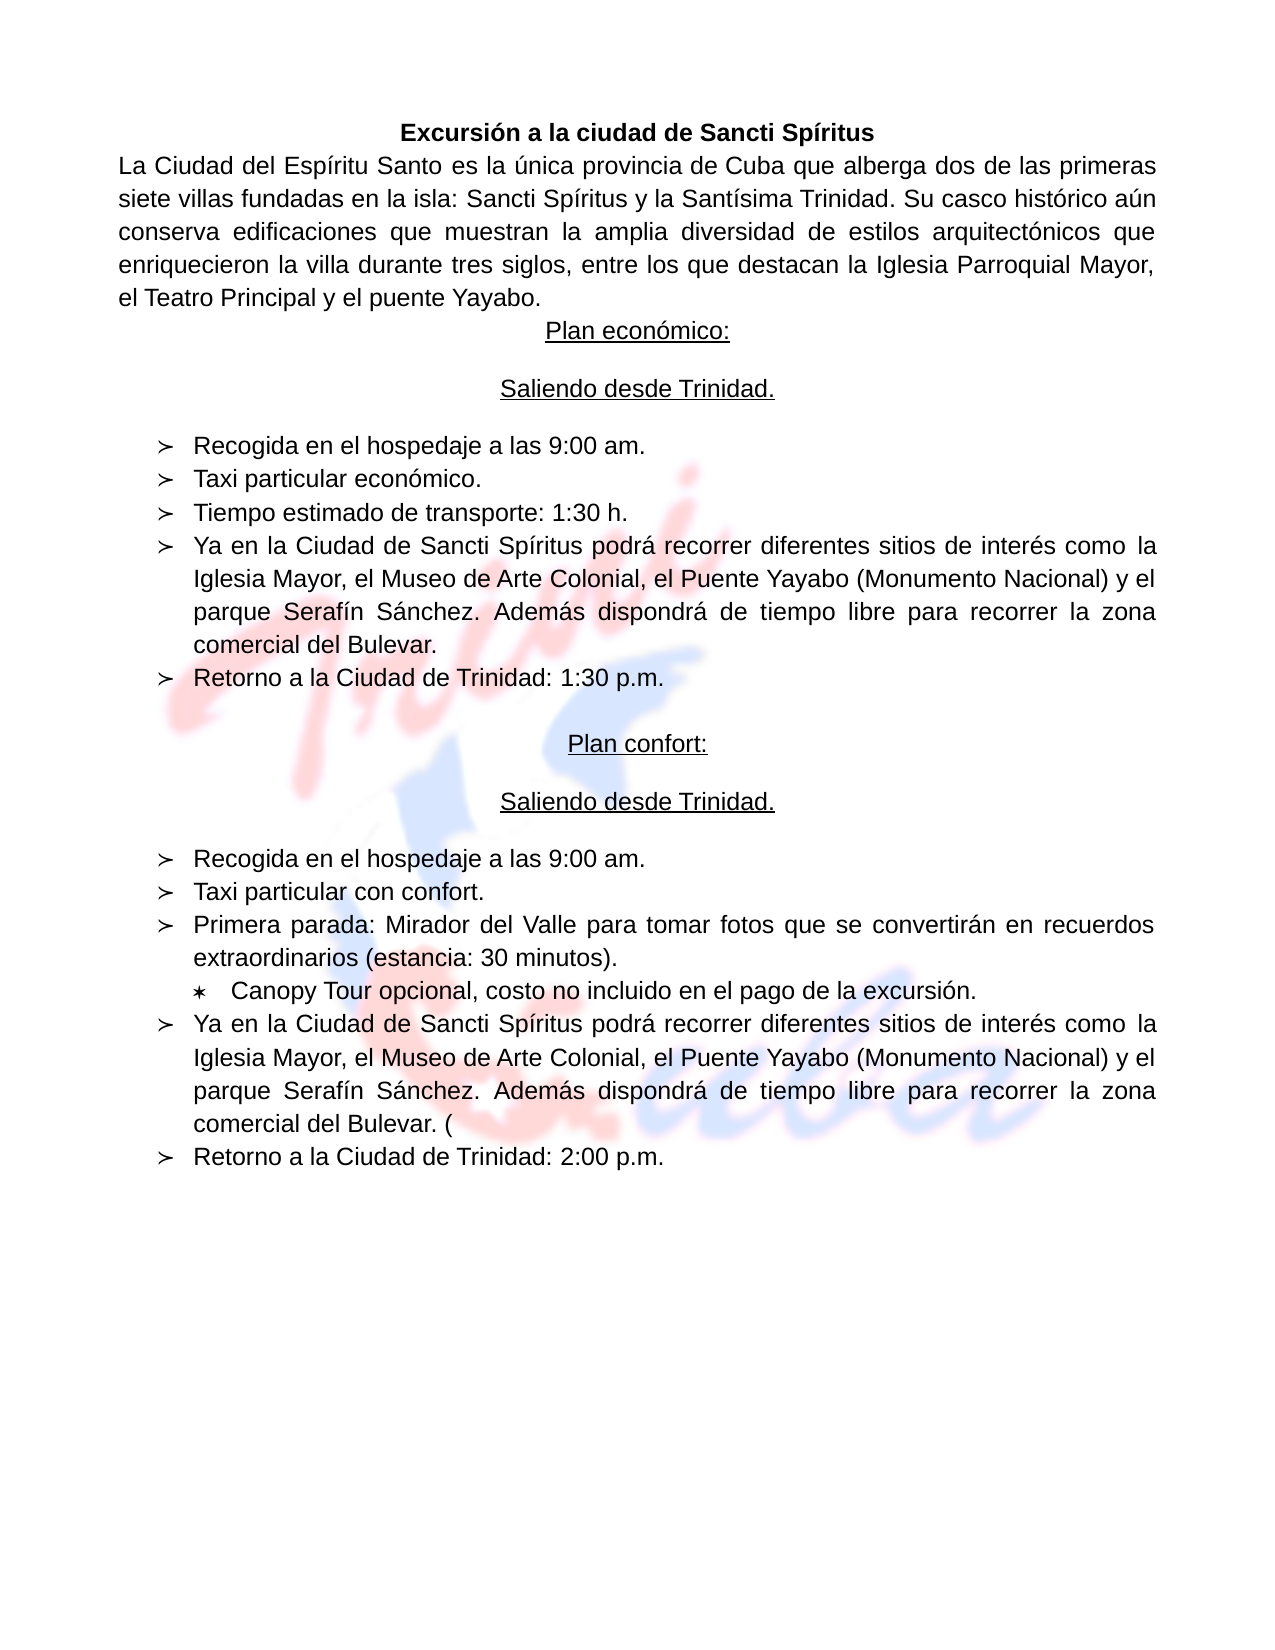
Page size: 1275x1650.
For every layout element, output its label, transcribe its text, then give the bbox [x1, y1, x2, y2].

text Excursión a la ciudad de Sancti Spíritus [118, 118, 1157, 147]
text Plan económico: [118, 316, 1157, 345]
text Plan confort: [1148, 729, 1157, 758]
text Saliendo desde Trinidad. [118, 374, 1157, 402]
text La Ciudad del Espíritu Santo es la única provincia de Cuba que alberga dos de las primeras siete villas fundadas en la isla: Sancti Spíritus y la Santísima Trinidad. Su casco histórico aún conserva edificaciones que muestran la amplia diversidad de estilos arquitectónicos que enriquecieron la villa durante tres siglos, entre los que destacan la Iglesia Parroquial Mayor, el Teatro Principal y el puente Yayabo. [118, 151, 1157, 312]
text Plan confort: [118, 729, 127, 758]
